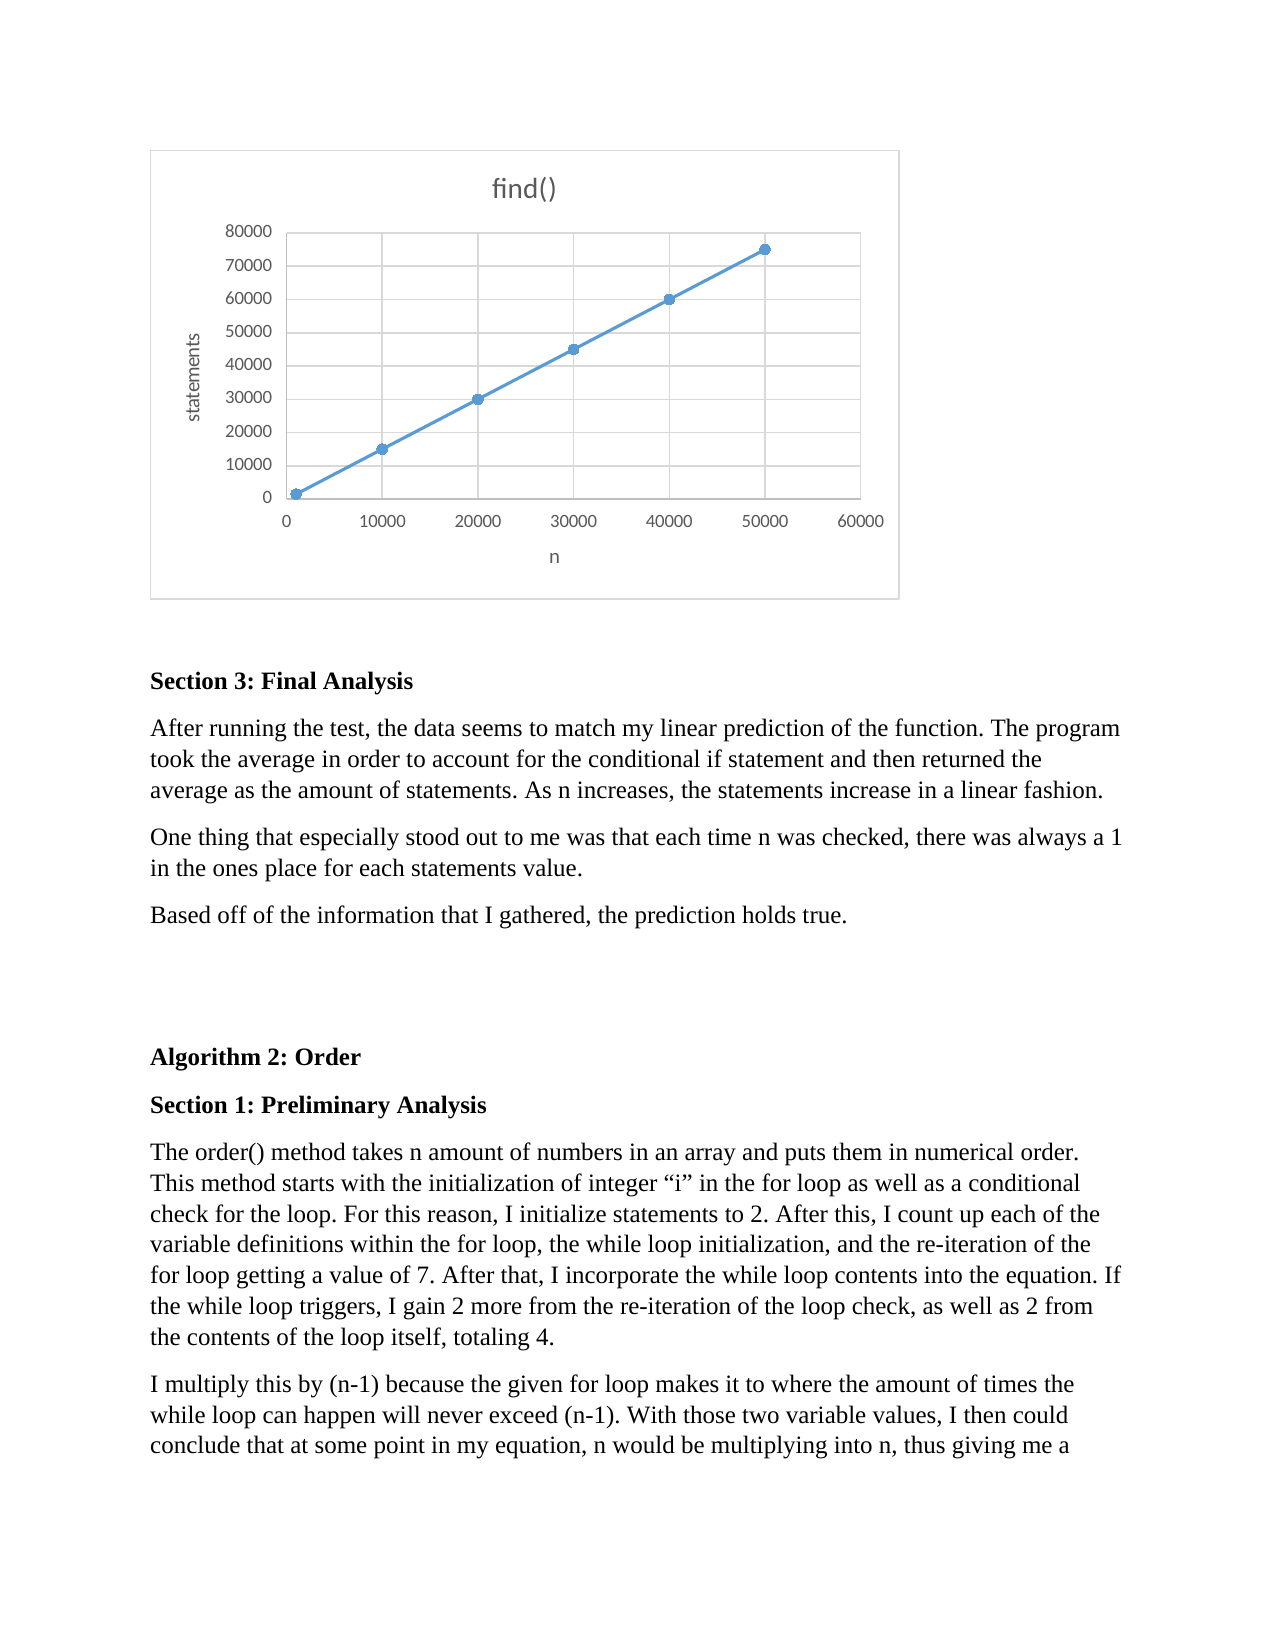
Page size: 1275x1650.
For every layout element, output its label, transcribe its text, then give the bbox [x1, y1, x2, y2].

text Section 3: Final Analysis [150, 666, 1125, 695]
text Section 1: Preliminary Analysis [150, 1090, 1125, 1119]
text The order() method takes n amount of numbers in an array and puts them in numerical order. This method starts with the initialization of integer “i” in the for loop as well as a conditional check for the loop. For this reason, I initialize statements to 2. After this, I count up each of the variable definitions within the for loop, the while loop initialization, and the re-iteration of the for loop getting a value of 7. After that, I incorporate the while loop contents into the equation. If the while loop triggers, I gain 2 more from the re-iteration of the loop check, as well as 2 from the contents of the loop itself, totaling 4. [150, 1137, 1125, 1350]
text One thing that especially stood out to me was that each time n was checked, there was always a 1 in the ones place for each statements value. [150, 822, 1125, 882]
text I multiply this by (n-1) because the given for loop makes it to where the amount of times the while loop can happen will never exceed (n-1). With those two variable values, I then could conclude that at some point in my equation, n would be multiplying into n, thus giving me a [150, 1369, 1125, 1459]
text After running the test, the data seems to match my linear prediction of the function. The program took the average in order to account for the conditional if statement and then returned the average as the amount of statements. As n increases, the statements increase in a linear fashion. [150, 713, 1125, 803]
text Based off of the information that I gathered, the prediction holds true. [150, 900, 1125, 929]
text Algorithm 2: Order [150, 1042, 1125, 1071]
